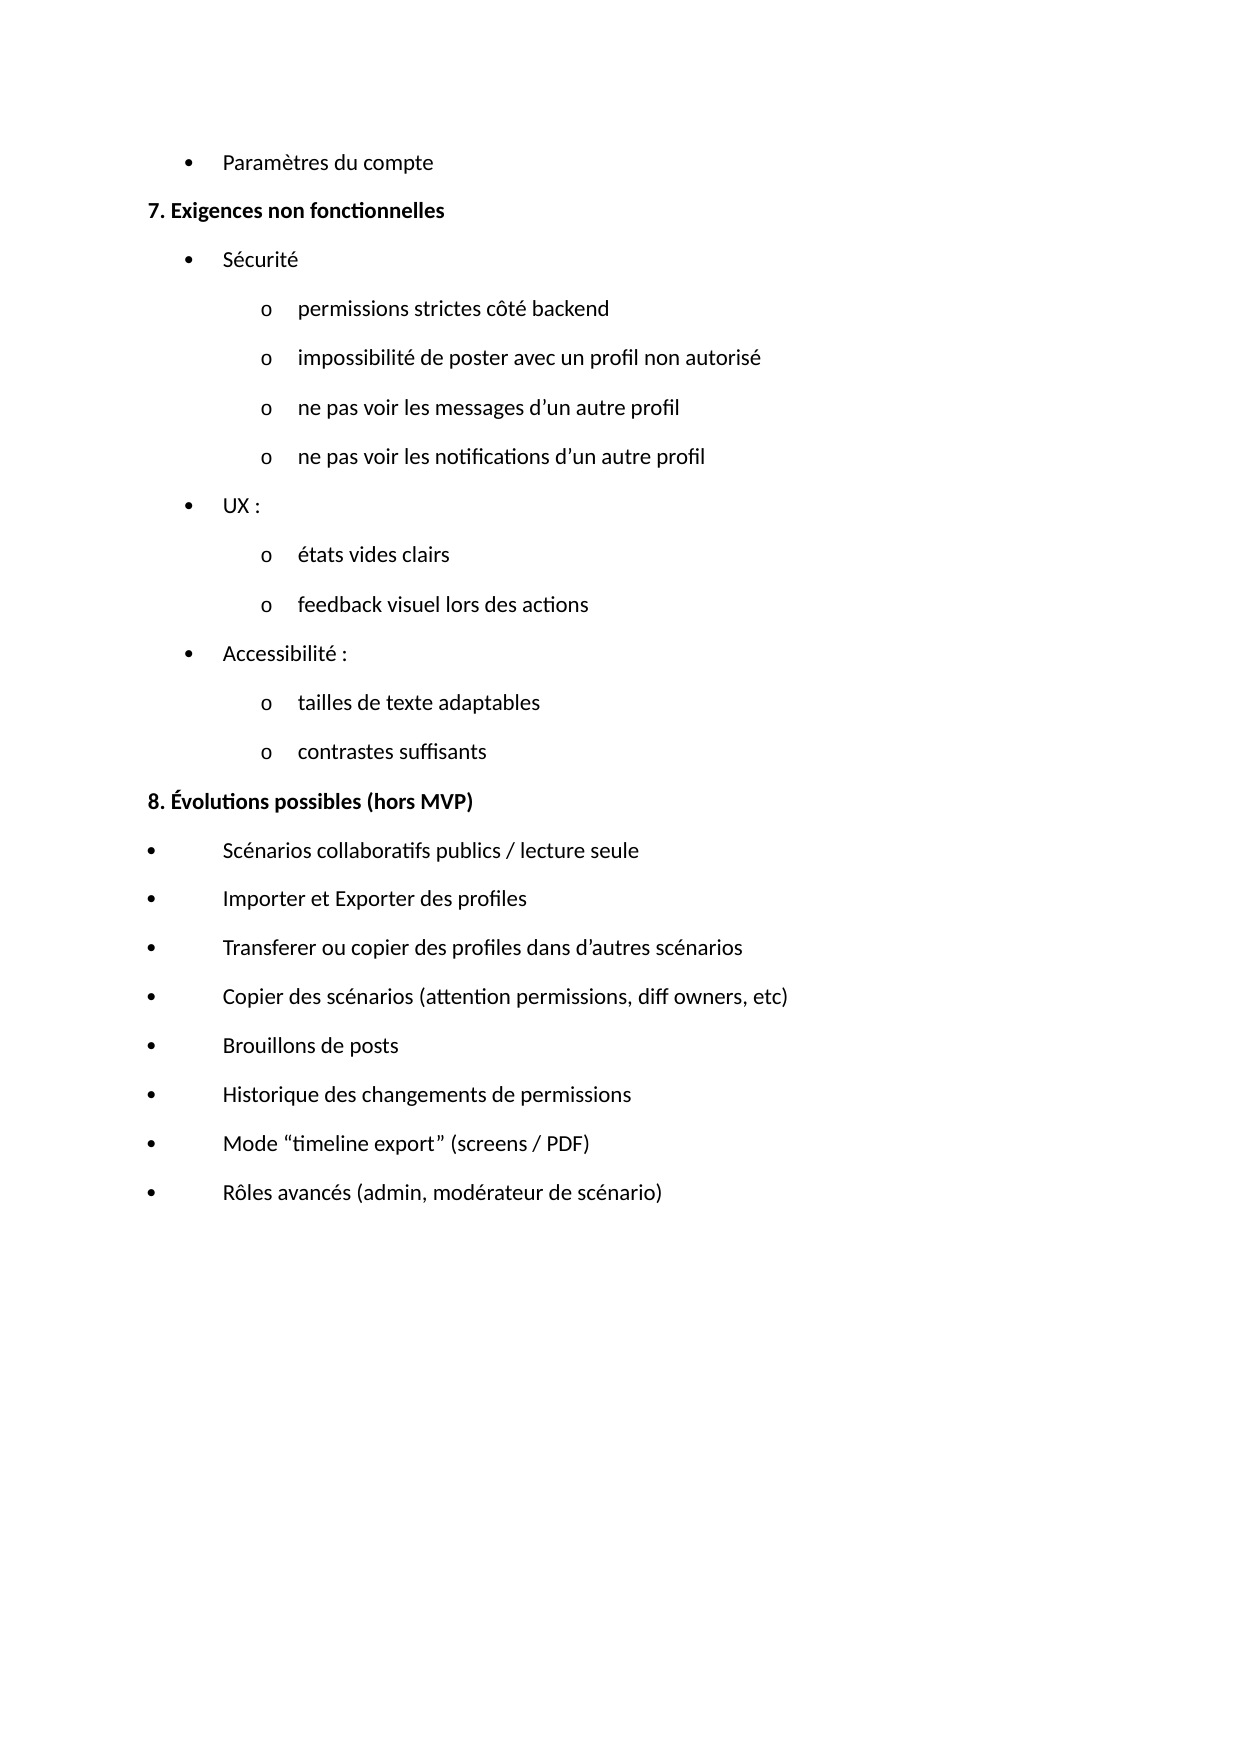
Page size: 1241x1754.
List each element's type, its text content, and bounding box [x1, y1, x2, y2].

list UX : [185, 492, 1093, 520]
list Rôles avancés (admin, modérateur de scénario) [148, 1178, 1093, 1206]
list Importer et Exporter des profiles [148, 884, 1093, 913]
list Paramètres du compte [185, 148, 1093, 176]
list permissions strictes côté backend [260, 294, 1093, 323]
list contrastes suffisants [260, 737, 1093, 766]
list Accessibilité : [185, 639, 1093, 667]
list Brouillons de posts [148, 1031, 1093, 1059]
list ne pas voir les messages d’un autre profil [260, 393, 1093, 421]
list Sécurité [185, 245, 1093, 273]
text 7. Exigences non fonctionnelles [148, 196, 1093, 224]
list Historique des changements de permissions [148, 1080, 1093, 1108]
list états vides clairs [260, 541, 1093, 569]
list impossibilité de poster avec un profil non autorisé [260, 343, 1093, 372]
list Transferer ou copier des profiles dans d’autres scénarios [148, 933, 1093, 961]
list feedback visuel lors des actions [260, 590, 1093, 618]
list Copier des scénarios (attention permissions, diff owners, etc) [148, 982, 1093, 1010]
list Scénarios collaboratifs publics / lecture seule [148, 836, 1093, 864]
list Mode “timeline export” (screens / PDF) [148, 1129, 1093, 1157]
list tailles de texte adaptables [260, 688, 1093, 717]
text 8. Évolutions possibles (hors MVP) [148, 787, 1093, 815]
list ne pas voir les notifications d’un autre profil [260, 442, 1093, 471]
